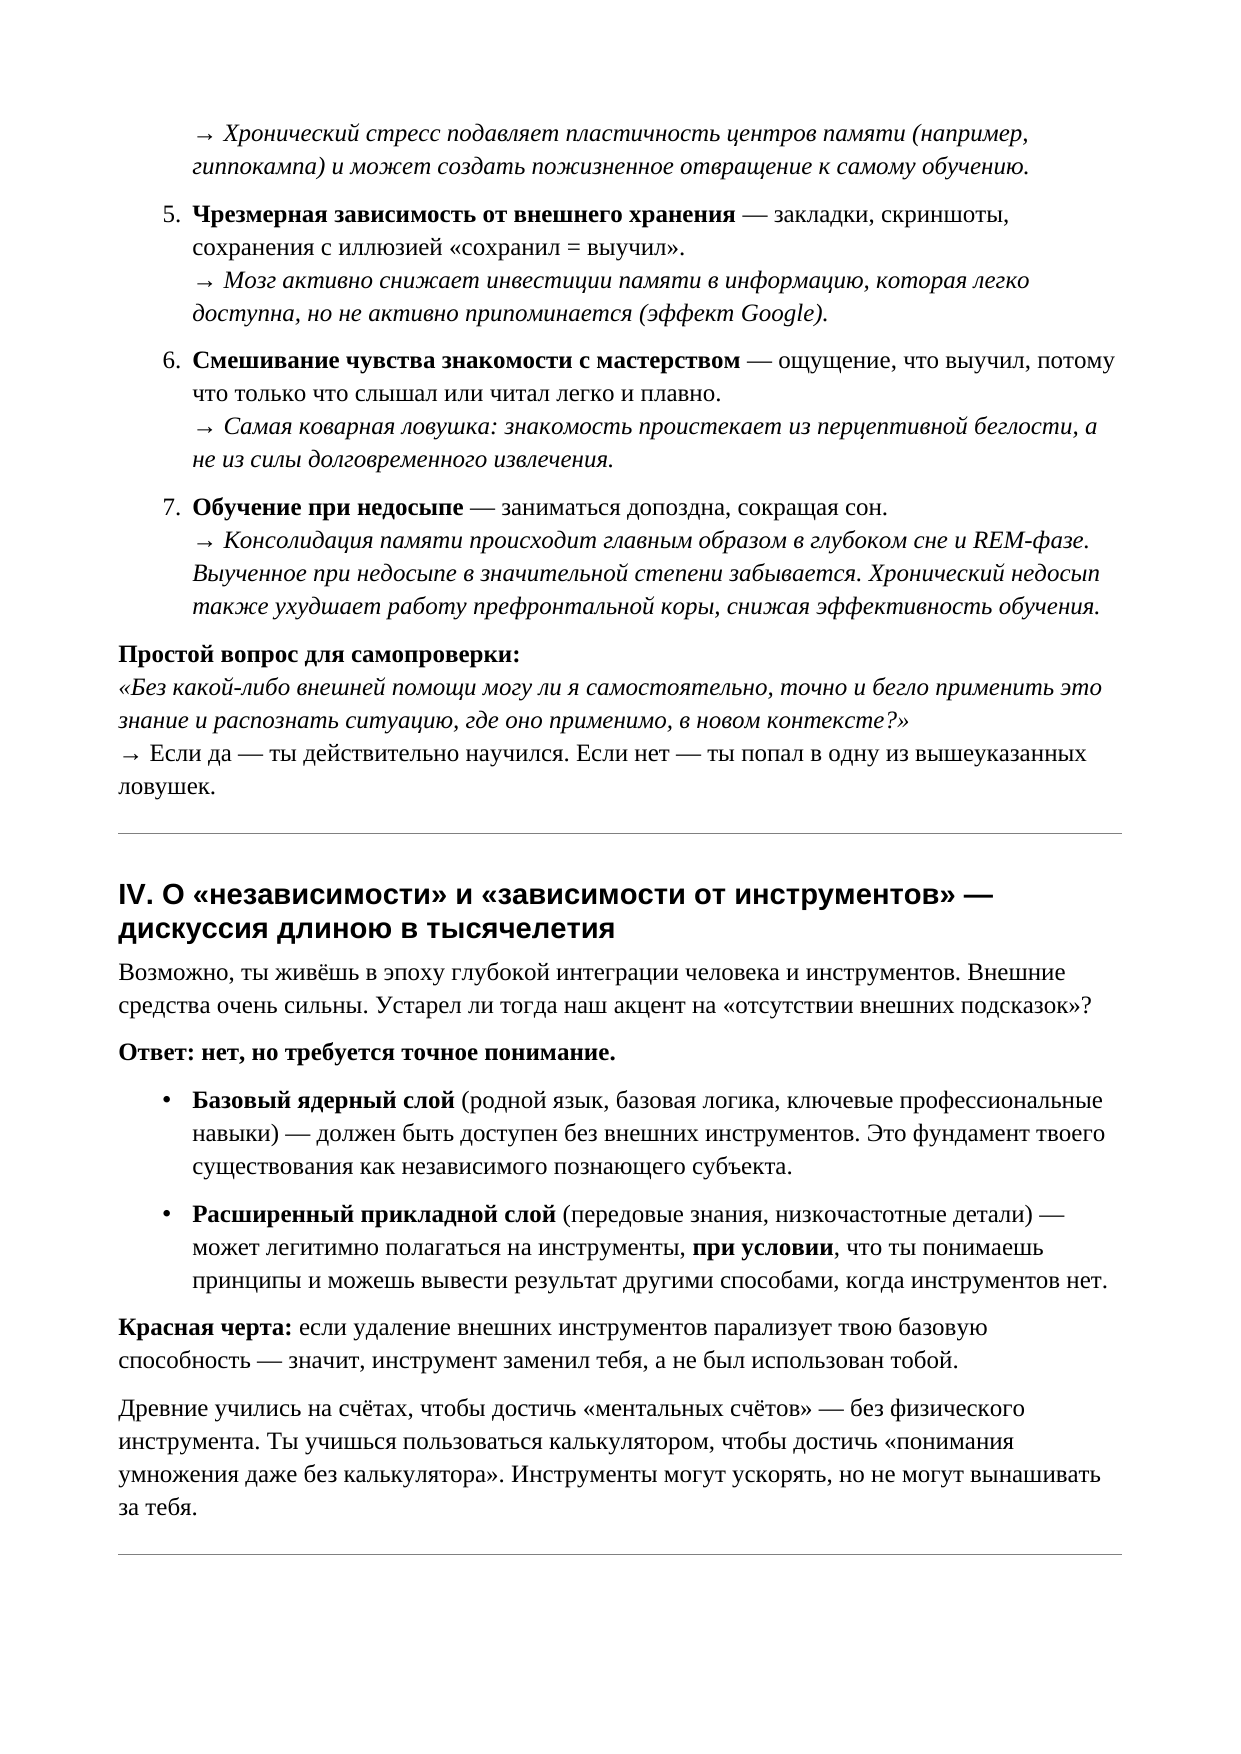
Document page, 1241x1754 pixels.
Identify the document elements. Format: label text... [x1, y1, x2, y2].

subtitle IV. О «независимости» и «зависимости от инструментов» — дискуссия длиною в тысячелетия [118, 877, 1122, 944]
list Расширенный прикладной слой (передовые знания, низкочастотные детали) — может легитимно полагаться на инструменты, при условии, что ты понимаешь принципы и можешь вывести результат другими способами, когда инструментов нет. [162, 1199, 1122, 1293]
text Ответ: нет, но требуется точное понимание. [118, 1037, 1122, 1066]
text Красная черта: если удаление внешних инструментов парализует твою базовую способность — значит, инструмент заменил тебя, а не был использован тобой. [118, 1312, 1122, 1374]
list Обучение при недосыпе — заниматься допоздна, сокращая сон. → Консолидация памяти происходит главным образом в глубоком сне и REM-фазе. Выученное при недосыпе в значительной степени забывается. Хронический недосып также ухудшает работу префронтальной коры, снижая эффективность обучения. [162, 492, 1122, 620]
list Базовый ядерный слой (родной язык, базовая логика, ключевые профессиональные навыки) — должен быть доступен без внешних инструментов. Это фундамент твоего существования как независимого познающего субъекта. [162, 1085, 1122, 1180]
list Смешивание чувства знакомости с мастерством — ощущение, что выучил, потому что только что слышал или читал легко и плавно. → Самая коварная ловушка: знакомость проистекает из перцептивной беглости, а не из силы долговременного извлечения. [162, 345, 1122, 473]
list → Хронический стресс подавляет пластичность центров памяти (например, гиппокампа) и может создать пожизненное отвращение к самому обучению. [162, 118, 1122, 180]
text Простой вопрос для самопроверки: «Без какой-либо внешней помощи могу ли я самостоятельно, точно и бегло применить это знание и распознать ситуацию, где оно применимо, в новом контексте?» → Если да — ты действительно научился. Если нет — ты попал в одну из вышеуказанных ловушек. [118, 639, 1122, 799]
text Возможно, ты живёшь в эпоху глубокой интеграции человека и инструментов. Внешние средства очень сильны. Устарел ли тогда наш акцент на «отсутствии внешних подсказок»? [118, 957, 1122, 1019]
text Древние учились на счётах, чтобы достичь «ментальных счётов» — без физического инструмента. Ты учишься пользоваться калькулятором, чтобы достичь «понимания умножения даже без калькулятора». Инструменты могут ускорять, но не могут вынашивать за тебя. [118, 1393, 1122, 1521]
list Чрезмерная зависимость от внешнего хранения — закладки, скриншоты, сохранения с иллюзией «сохранил = выучил». → Мозг активно снижает инвестиции памяти в информацию, которая легко доступна, но не активно припоминается (эффект Google). [162, 199, 1122, 327]
